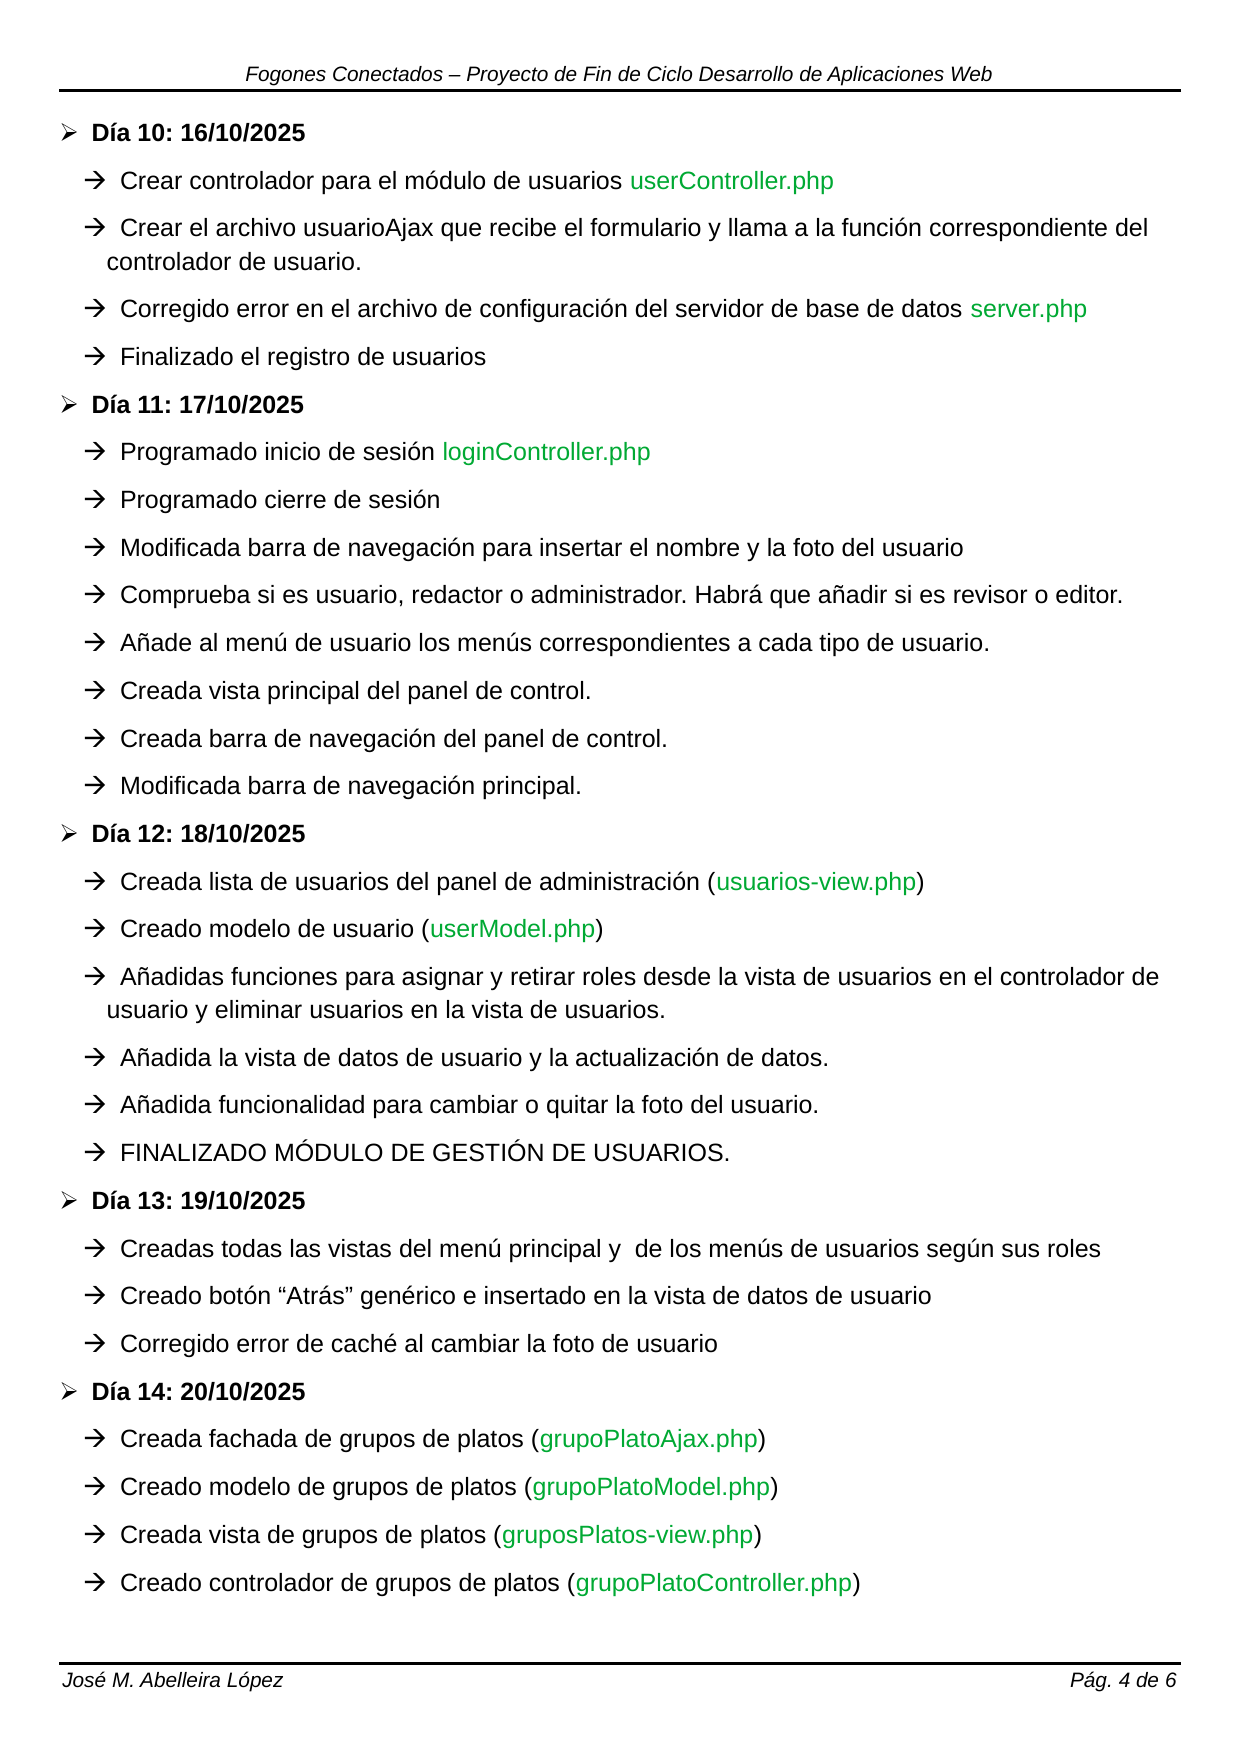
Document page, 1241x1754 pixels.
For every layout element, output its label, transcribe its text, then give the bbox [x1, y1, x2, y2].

list Comprueba si es usuario, redactor o administrador. Habrá que añadir si es revisor o editor. [83, 580, 1181, 609]
list Creada vista de grupos de platos (gruposPlatos-view.php) [83, 1520, 1181, 1549]
list Programado cierre de sesión [83, 485, 1181, 514]
list Modificada barra de navegación para insertar el nombre y la foto del usuario [83, 533, 1181, 562]
list Creada vista principal del panel de control. [83, 676, 1181, 705]
list Creada fachada de grupos de platos (grupoPlatoAjax.php) [83, 1424, 1181, 1453]
list Corregido error de caché al cambiar la foto de usuario [83, 1329, 1181, 1358]
list Crear el archivo usuarioAjax que recibe el formulario y llama a la función correspondiente del controlador de usuario. [83, 213, 1181, 275]
list Creado modelo de usuario (userModel.php) [83, 914, 1181, 943]
list Añadidas funciones para asignar y retirar roles desde la vista de usuarios en el controlador de usuario y eliminar usuarios en la vista de usuarios. [83, 962, 1181, 1024]
list Creada lista de usuarios del panel de administración (usuarios-view.php) [83, 867, 1181, 896]
list Creada barra de navegación del panel de control. [83, 723, 1181, 752]
list Día 12: 18/10/2025 [59, 819, 1181, 848]
list Día 13: 19/10/2025 [59, 1186, 1181, 1215]
list Añade al menú de usuario los menús correspondientes a cada tipo de usuario. [83, 628, 1181, 657]
list Creado botón “Atrás” genérico e insertado en la vista de datos de usuario [83, 1281, 1181, 1310]
list Añadida la vista de datos de usuario y la actualización de datos. [83, 1043, 1181, 1072]
list Creado controlador de grupos de platos (grupoPlatoController.php) [83, 1568, 1181, 1596]
list Corregido error en el archivo de configuración del servidor de base de datos server.php [83, 294, 1181, 323]
list Crear controlador para el módulo de usuarios userController.php [83, 166, 1181, 194]
list Creadas todas las vistas del menú principal y de los menús de usuarios según sus roles [83, 1234, 1181, 1262]
list Creado modelo de grupos de platos (grupoPlatoModel.php) [83, 1472, 1181, 1501]
list Modificada barra de navegación principal. [83, 771, 1181, 800]
list Día 14: 20/10/2025 [59, 1377, 1181, 1406]
list Programado inicio de sesión loginController.php [83, 437, 1181, 466]
list Día 10: 16/10/2025 [59, 118, 1181, 147]
list Añadida funcionalidad para cambiar o quitar la foto del usuario. [83, 1091, 1181, 1119]
list Día 11: 17/10/2025 [59, 389, 1181, 418]
list Finalizado el registro de usuarios [83, 342, 1181, 371]
list FINALIZADO MÓDULO DE GESTIÓN DE USUARIOS. [83, 1138, 1181, 1167]
